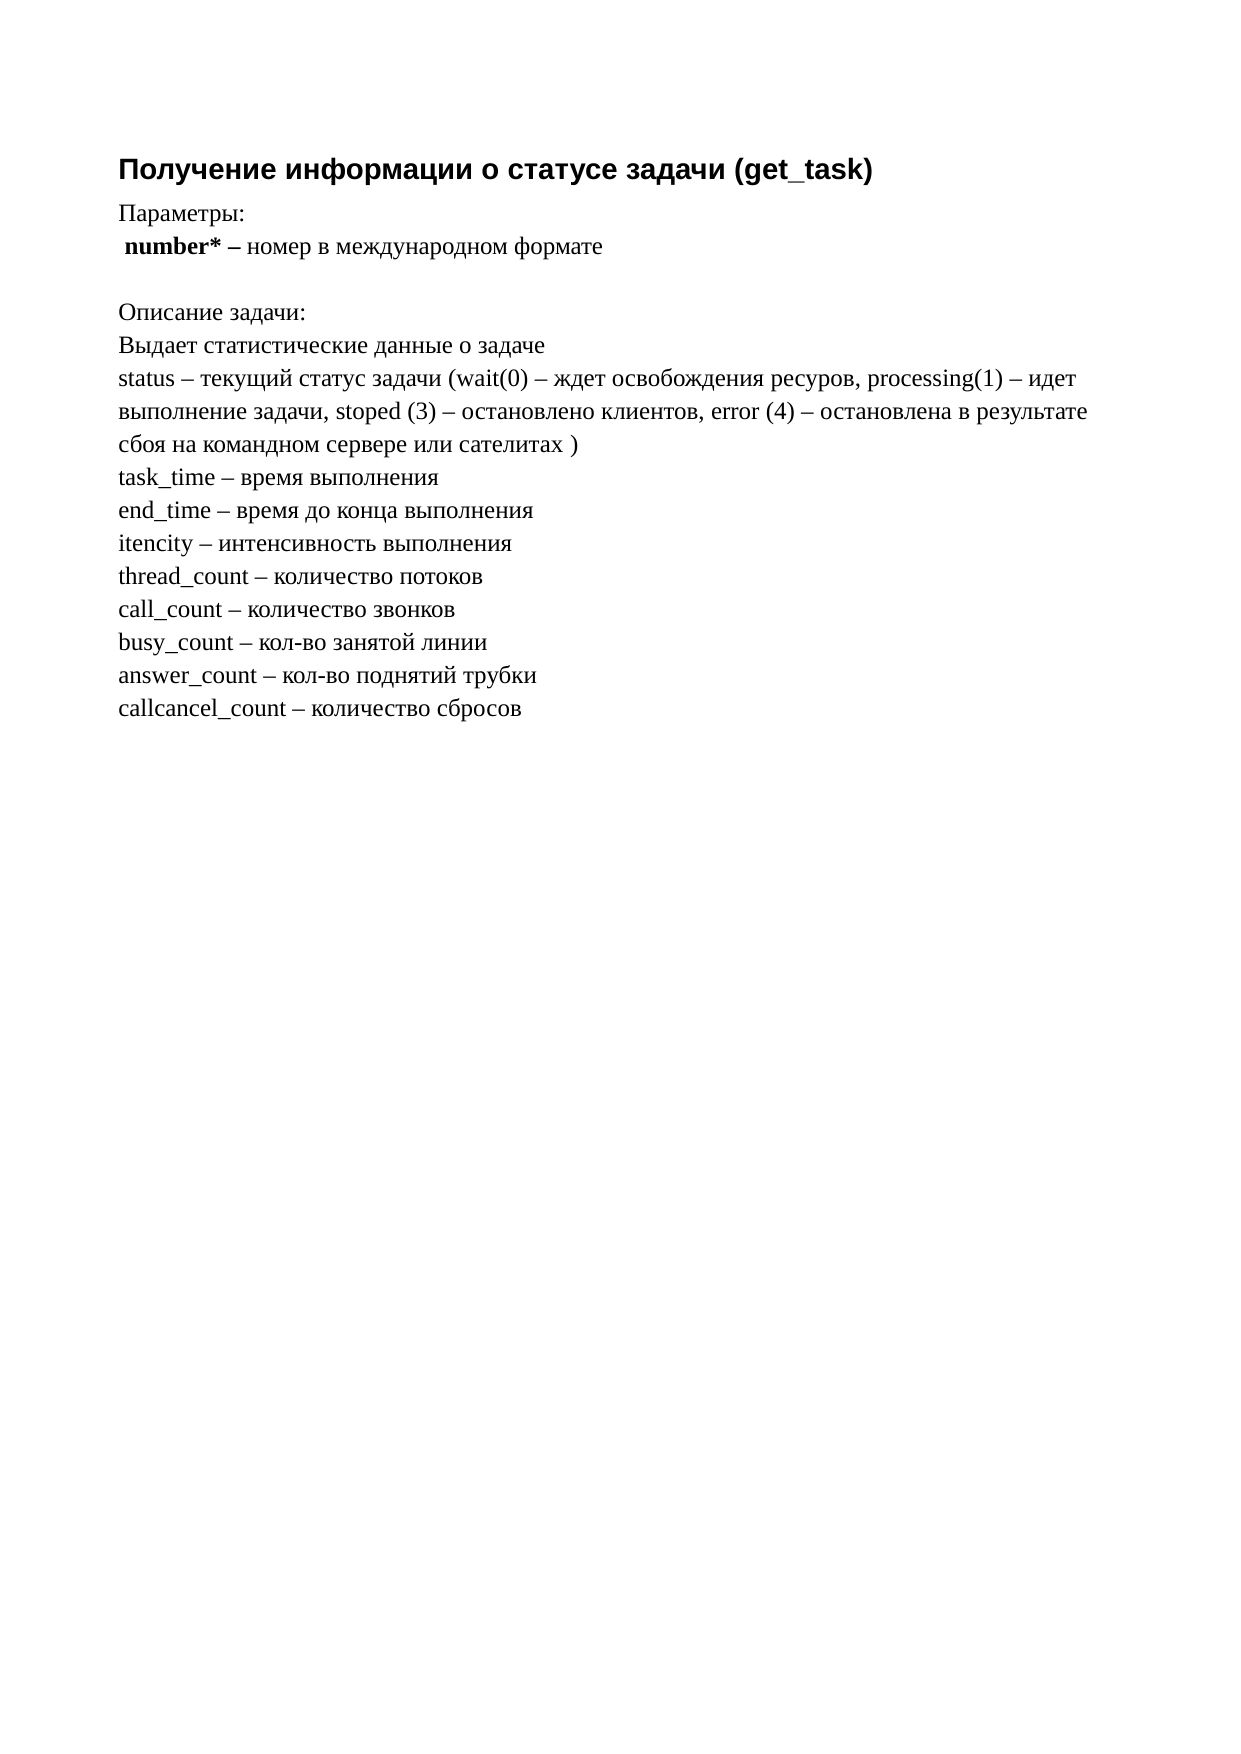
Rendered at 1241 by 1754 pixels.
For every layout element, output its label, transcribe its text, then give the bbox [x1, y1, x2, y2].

text Параметры: number* – номер в международном формате Описание задачи: Выдает статистические данные о задаче status – текущий статус задачи (wait(0) – ждет освобождения ресуров, processing(1) – идет выполнение задачи, stoped (3) – остановлено клиентов, error (4) – остановлена в результате сбоя на командном сервере или сателитах ) task_time – время выполнения end_time – время до конца выполнения itencity – интенсивность выполнения thread_count – количество потоков call_count – количество звонков busy_count – кол-во занятой линии answer_count – кол-во поднятий трубки callcancel_count – количество сбросов [118, 198, 1122, 788]
subtitle Получение информации о статусе задачи (get_task) [118, 118, 1122, 186]
